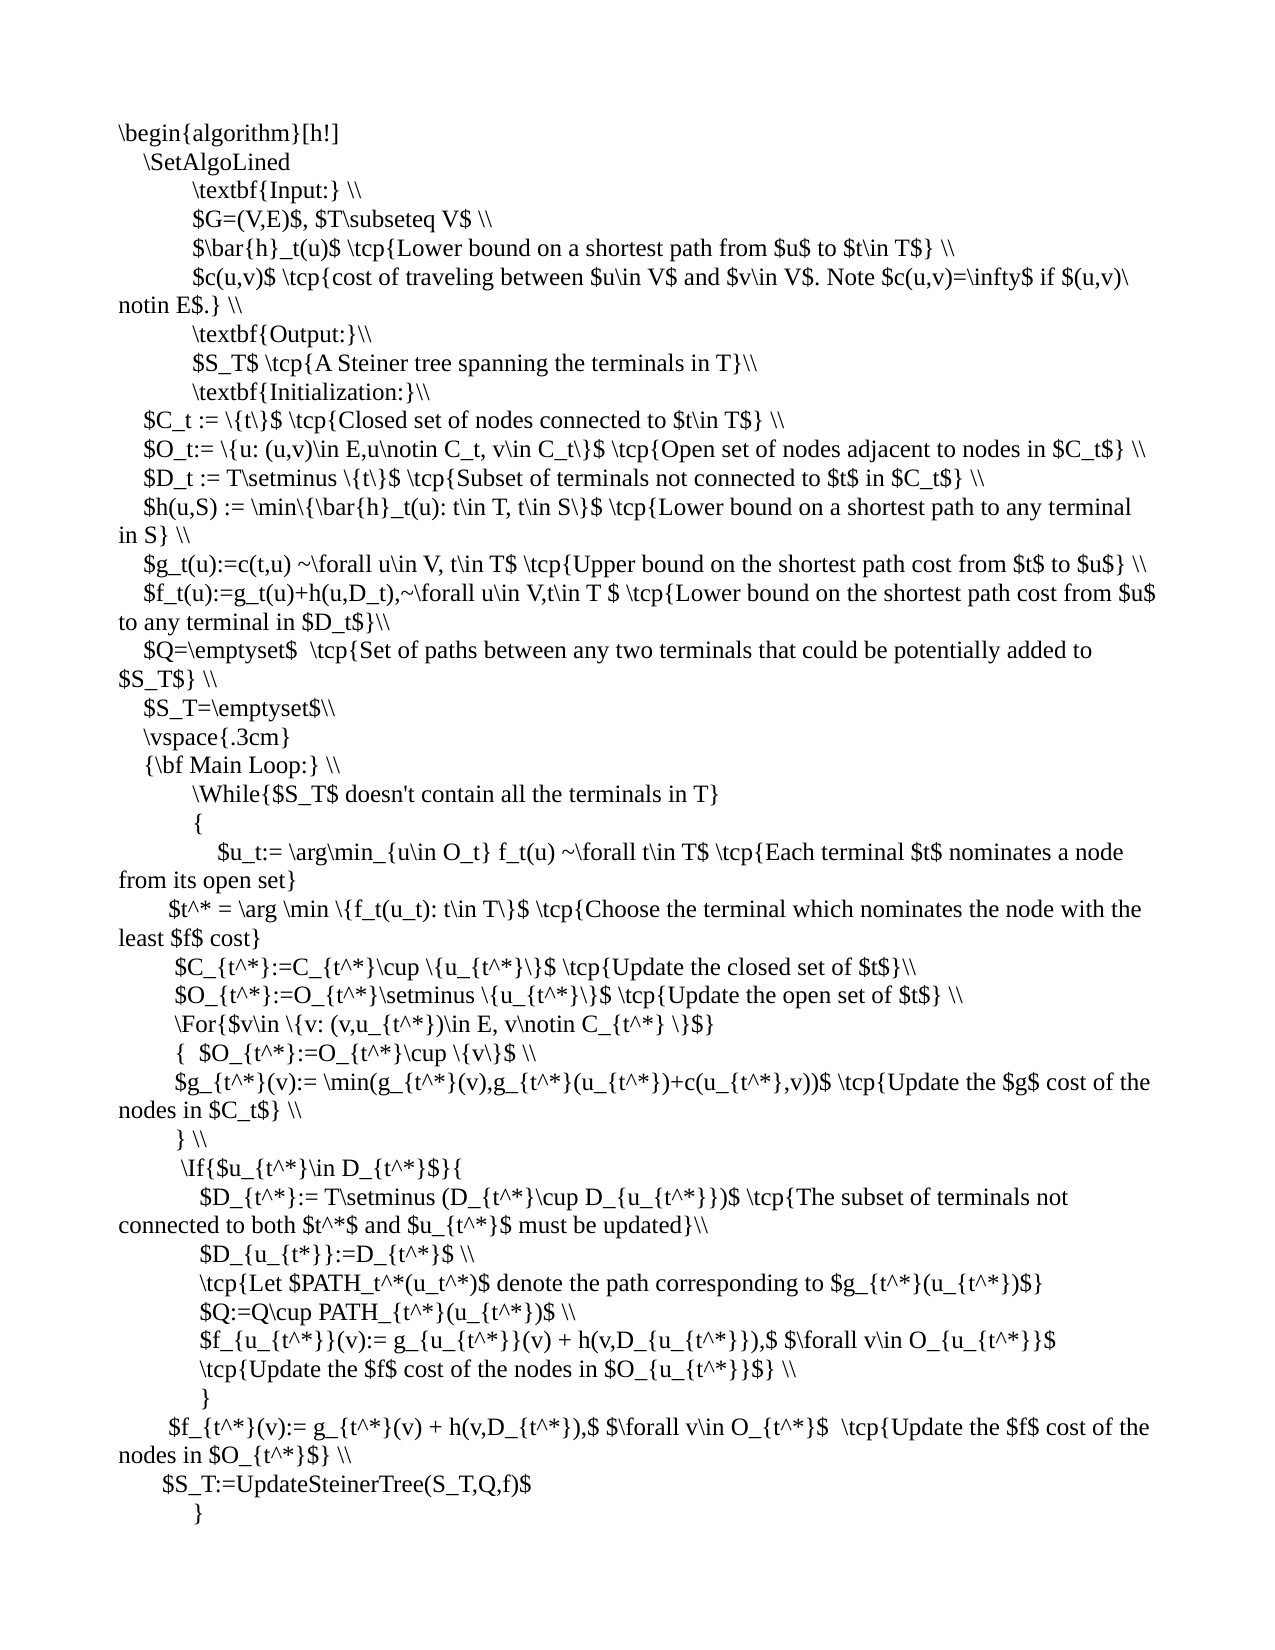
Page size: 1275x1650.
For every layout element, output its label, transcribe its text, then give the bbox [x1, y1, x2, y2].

text { [118, 808, 1157, 837]
text $D_{u_{t*}}:=D_{t^*}$ \\ [118, 1239, 1157, 1268]
text \textbf{Initialization:}\\ [118, 377, 1157, 406]
text $\bar{h}_t(u)$ \tcp{Lower bound on a shortest path from $u$ to $t\in T$} \\ [118, 233, 1157, 262]
text {\bf Main Loop:} \\ [118, 751, 1157, 779]
text \textbf{Output:}\\ [118, 319, 1157, 348]
text } \\ [118, 1124, 1157, 1153]
text \vspace{.3cm} [118, 722, 1157, 751]
text $C_t := \{t\}$ \tcp{Closed set of nodes connected to $t\in T$} \\ [118, 406, 1157, 434]
text \SetAlgoLined [118, 147, 1157, 176]
text $S_T$ \tcp{A Steiner tree spanning the terminals in T}\\ [118, 348, 1157, 377]
text } [118, 1383, 1157, 1412]
text $G=(V,E)$, $T\subseteq V$ \\ [118, 204, 1157, 233]
text $f_{t^*}(v):= g_{t^*}(v) + h(v,D_{t^*}),$ $\forall v\in O_{t^*}$ \tcp{Update the $f$ cost of the nodes in $O_{t^*}$} \\ [118, 1412, 1157, 1469]
text $Q=\emptyset$ \tcp{Set of paths between any two terminals that could be potentially added to $S_T$} \\ [118, 636, 1157, 693]
text $D_t := T\setminus \{t\}$ \tcp{Subset of terminals not connected to $t$ in $C_t$} \\ [118, 463, 1157, 492]
text \While{$S_T$ doesn't contain all the terminals in T} [118, 779, 1157, 808]
text $f_{u_{t^*}}(v):= g_{u_{t^*}}(v) + h(v,D_{u_{t^*}}),$ $\forall v\in O_{u_{t^*}}$ [118, 1326, 1157, 1354]
text $u_t:= \arg\min_{u\in O_t} f_t(u) ~\forall t\in T$ \tcp{Each terminal $t$ nominates a node from its open set} [118, 837, 1157, 894]
text \tcp{Update the $f$ cost of the nodes in $O_{u_{t^*}}$} \\ [118, 1354, 1157, 1383]
text \For{$v\in \{v: (v,u_{t^*})\in E, v\notin C_{t^*} \}$} [118, 1009, 1157, 1038]
text $f_t(u):=g_t(u)+h(u,D_t),~\forall u\in V,t\in T $ \tcp{Lower bound on the shortest path cost from $u$ to any terminal in $D_t$}\\ [118, 578, 1157, 636]
text { $O_{t^*}:=O_{t^*}\cup \{v\}$ \\ [118, 1038, 1157, 1067]
text $g_{t^*}(v):= \min(g_{t^*}(v),g_{t^*}(u_{t^*})+c(u_{t^*},v))$ \tcp{Update the $g$ cost of the nodes in $C_t$} \\ [118, 1067, 1157, 1124]
text $Q:=Q\cup PATH_{t^*}(u_{t^*})$ \\ [118, 1297, 1157, 1326]
text \If{$u_{t^*}\in D_{t^*}$}{ [118, 1153, 1157, 1182]
text $g_t(u):=c(t,u) ~\forall u\in V, t\in T$ \tcp{Upper bound on the shortest path cost from $t$ to $u$} \\ [118, 549, 1157, 578]
text $O_t:= \{u: (u,v)\in E,u\notin C_t, v\in C_t\}$ \tcp{Open set of nodes adjacent to nodes in $C_t$} \\ [118, 434, 1157, 463]
text $O_{t^*}:=O_{t^*}\setminus \{u_{t^*}\}$ \tcp{Update the open set of $t$} \\ [118, 981, 1157, 1009]
text \tcp{Let $PATH_t^*(u_t^*)$ denote the path corresponding to $g_{t^*}(u_{t^*})$} [118, 1268, 1157, 1297]
text $t^* = \arg \min \{f_t(u_t): t\in T\}$ \tcp{Choose the terminal which nominates the node with the least $f$ cost} [118, 894, 1157, 952]
text $D_{t^*}:= T\setminus (D_{t^*}\cup D_{u_{t^*}})$ \tcp{The subset of terminals not connected to both $t^*$ and $u_{t^*}$ must be updated}\\ [118, 1182, 1157, 1239]
text $h(u,S) := \min\{\bar{h}_t(u): t\in T, t\in S\}$ \tcp{Lower bound on a shortest path to any terminal in S} \\ [118, 492, 1157, 549]
text } [118, 1498, 1157, 1527]
text $c(u,v)$ \tcp{cost of traveling between $u\in V$ and $v\in V$. Note $c(u,v)=\infty$ if $(u,v)\notin E$.} \\ [118, 262, 1157, 319]
text \begin{algorithm}[h!] [118, 118, 1157, 147]
text $S_T=\emptyset$\\ [118, 693, 1157, 722]
text $C_{t^*}:=C_{t^*}\cup \{u_{t^*}\}$ \tcp{Update the closed set of $t$}\\ [118, 952, 1157, 981]
text \textbf{Input:} \\ [118, 176, 1157, 204]
text $S_T:=UpdateSteinerTree(S_T,Q,f)$ [118, 1469, 1157, 1498]
